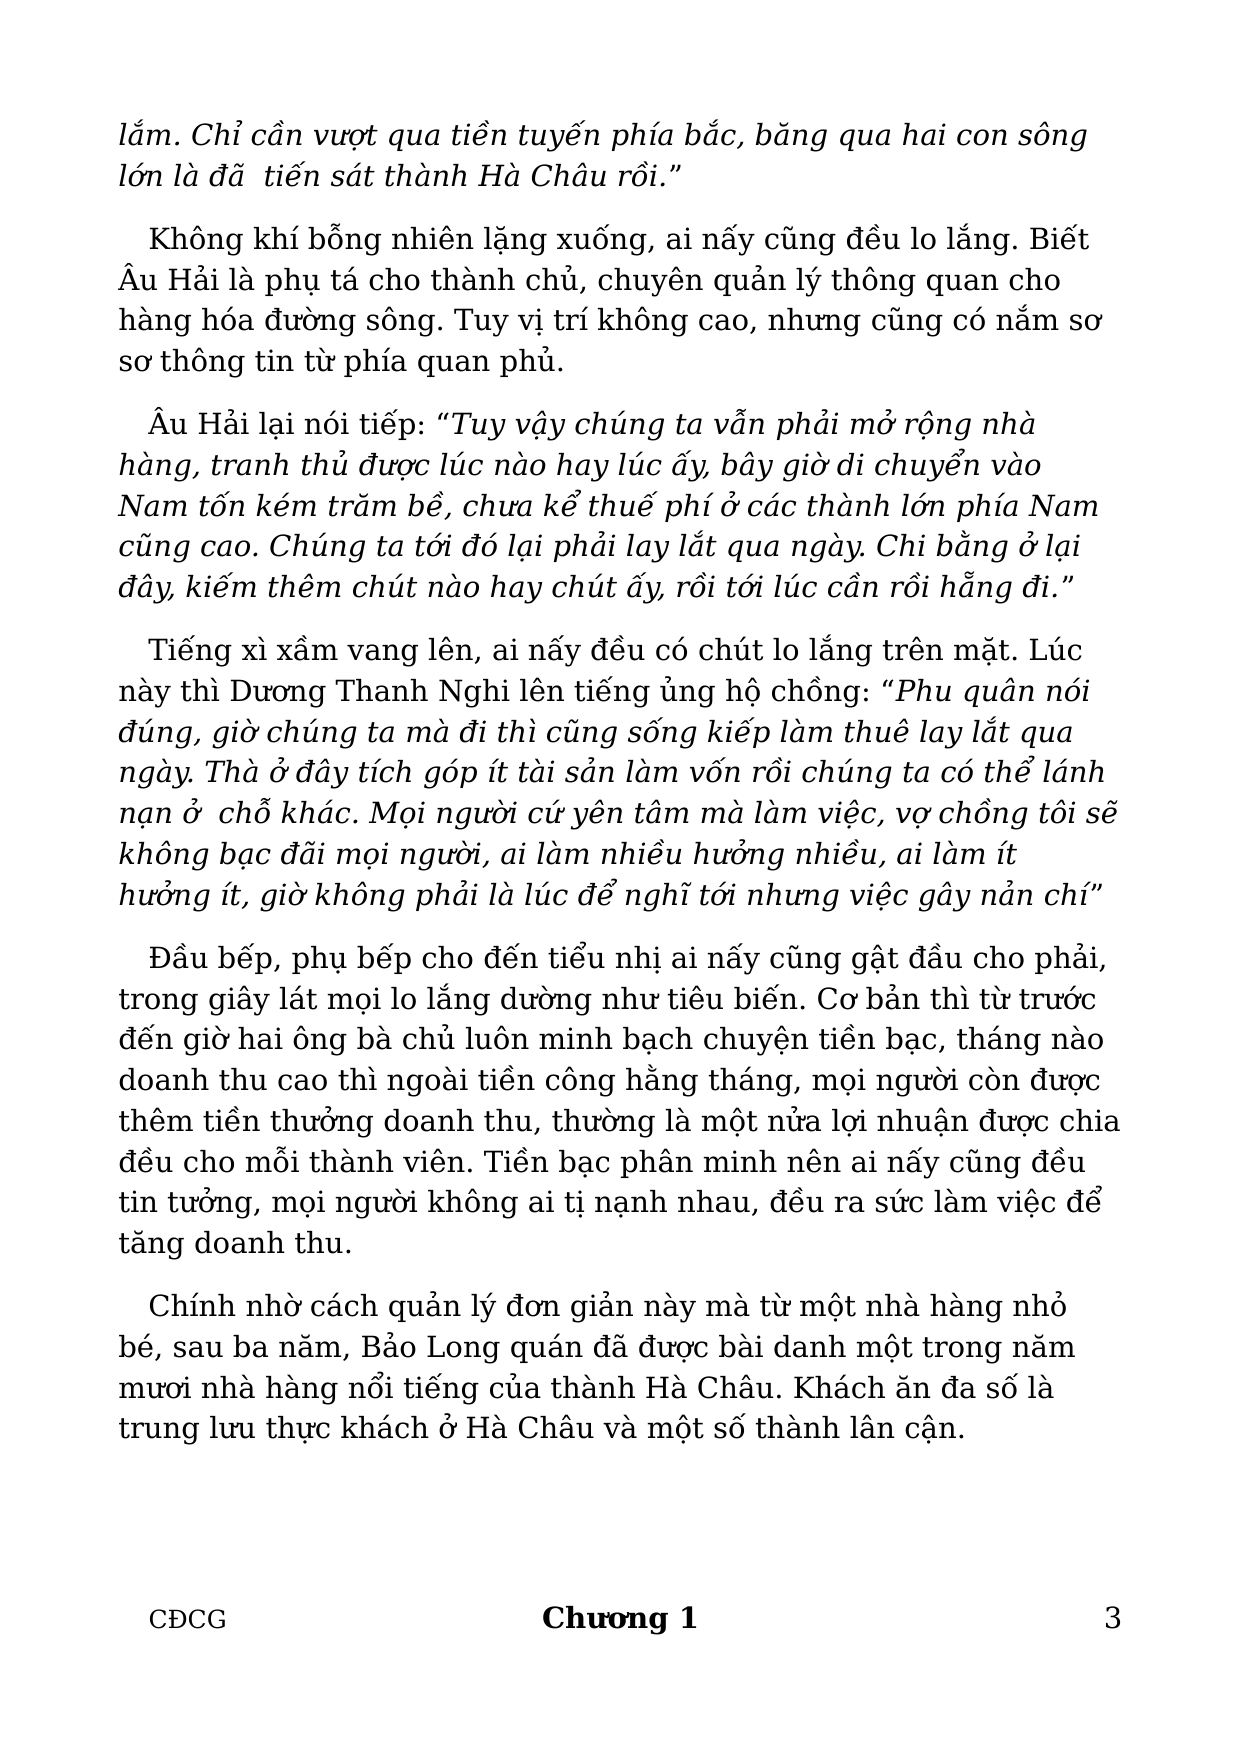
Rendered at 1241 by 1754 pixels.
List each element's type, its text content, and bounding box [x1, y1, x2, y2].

text Chính nhờ cách quản lý đơn giản này mà từ một nhà hàng nhỏ bé, sau ba năm, Bảo Long quán đã được bài danh một trong năm mươi nhà hàng nổi tiếng của thành Hà Châu. Khách ăn đa số là trung lưu thực khách ở Hà Châu và một số thành lân cận. [118, 1289, 1122, 1446]
text Âu Hải lại nói tiếp: “Tuy vậy chúng ta vẫn phải mở rộng nhà hàng, tranh thủ được lúc nào hay lúc ấy, bây giờ di chuyển vào Nam tốn kém trăm bề, chưa kể thuế phí ở các thành lớn phía Nam cũng cao. Chúng ta tới đó lại phải lay lắt qua ngày. Chi bằng ở lại đây, kiếm thêm chút nào hay chút ấy, rồi tới lúc cần rồi hẵng đi.” [118, 407, 1122, 604]
text Đầu bếp, phụ bếp cho đến tiểu nhị ai nấy cũng gật đầu cho phải, trong giây lát mọi lo lắng dường như tiêu biến. Cơ bản thì từ trước đến giờ hai ông bà chủ luôn minh bạch chuyện tiền bạc, tháng nào doanh thu cao thì ngoài tiền công hằng tháng, mọi người còn được thêm tiền thưởng doanh thu, thường là một nửa lợi nhuận được chia đều cho mỗi thành viên. Tiền bạc phân minh nên ai nấy cũng đều tin tưởng, mọi người không ai tị nạnh nhau, đều ra sức làm việc để tăng doanh thu. [118, 941, 1122, 1260]
text Không khí bỗng nhiên lặng xuống, ai nấy cũng đều lo lắng. Biết Âu Hải là phụ tá cho thành chủ, chuyên quản lý thông quan cho hàng hóa đường sông. Tuy vị trí không cao, nhưng cũng có nắm sơ sơ thông tin từ phía quan phủ. [118, 222, 1122, 378]
text Tiếng xì xầm vang lên, ai nấy đều có chút lo lắng trên mặt. Lúc này thì Dương Thanh Nghi lên tiếng ủng hộ chồng: “Phu quân nói đúng, giờ chúng ta mà đi thì cũng sống kiếp làm thuê lay lắt qua ngày. Thà ở đây tích góp ít tài sản làm vốn rồi chúng ta có thể lánh nạn ở chỗ khác. Mọi người cứ yên tâm mà làm việc, vợ chồng tôi sẽ không bạc đãi mọi người, ai làm nhiều hưởng nhiều, ai làm ít hưởng ít, giờ không phải là lúc để nghĩ tới nhưng việc gây nản chí” [118, 634, 1122, 912]
text lắm. Chỉ cần vượt qua tiền tuyến phía bắc, băng qua hai con sông lớn là đã tiến sát thành Hà Châu rồi.” [118, 118, 1122, 193]
